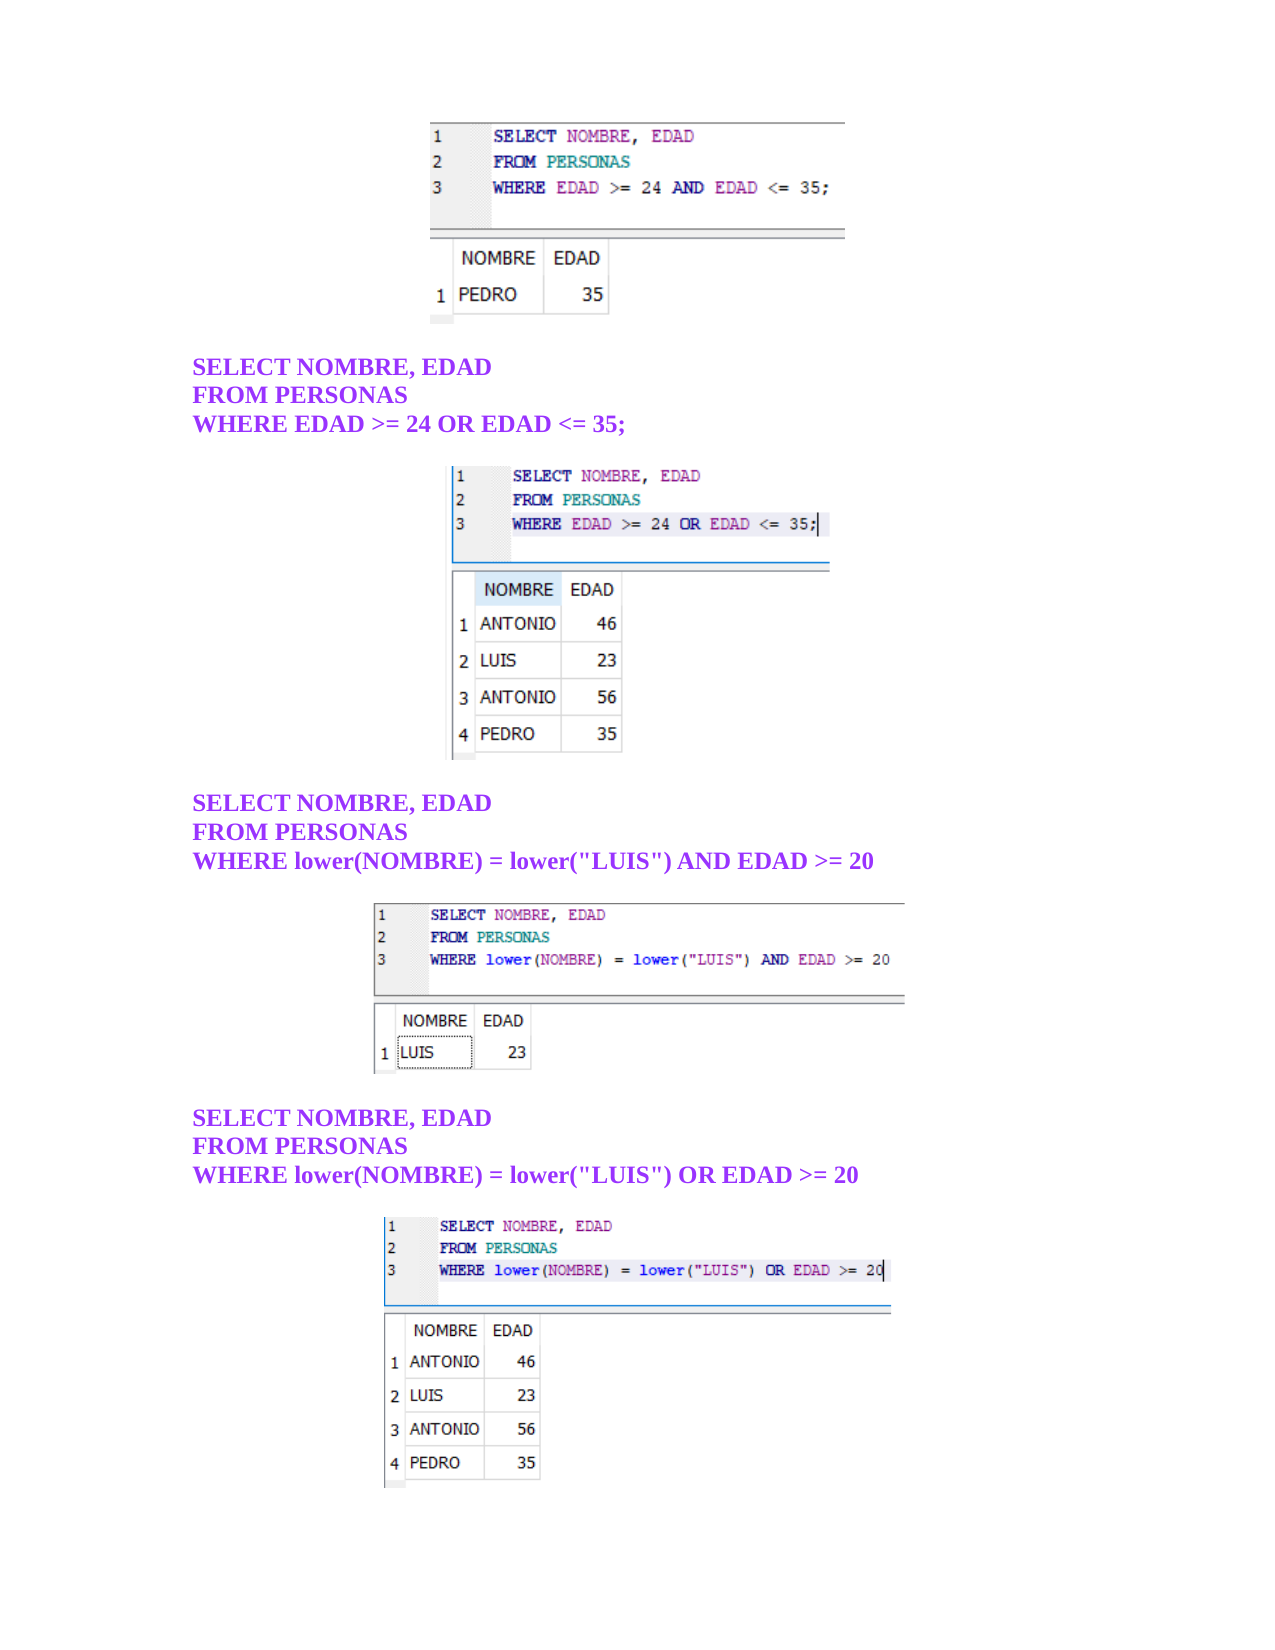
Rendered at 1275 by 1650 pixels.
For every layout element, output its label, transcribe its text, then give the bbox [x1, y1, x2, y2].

picture [430, 118, 845, 324]
text SELECT NOMBRE, EDAD [118, 1103, 1157, 1131]
picture [384, 1217, 892, 1488]
text WHERE lower(NOMBRE) = lower("LUIS") OR EDAD >= 20 [118, 1160, 1157, 1189]
text WHERE EDAD >= 24 OR EDAD <= 35; [118, 409, 1157, 438]
picture [445, 466, 830, 760]
text WHERE lower(NOMBRE) = lower("LUIS") AND EDAD >= 20 [118, 846, 1157, 874]
text FROM PERSONAS [118, 381, 1157, 409]
text FROM PERSONAS [118, 817, 1157, 846]
picture [370, 903, 905, 1074]
text FROM PERSONAS [118, 1131, 1157, 1160]
text SELECT NOMBRE, EDAD [118, 352, 1157, 381]
text SELECT NOMBRE, EDAD [118, 788, 1157, 817]
